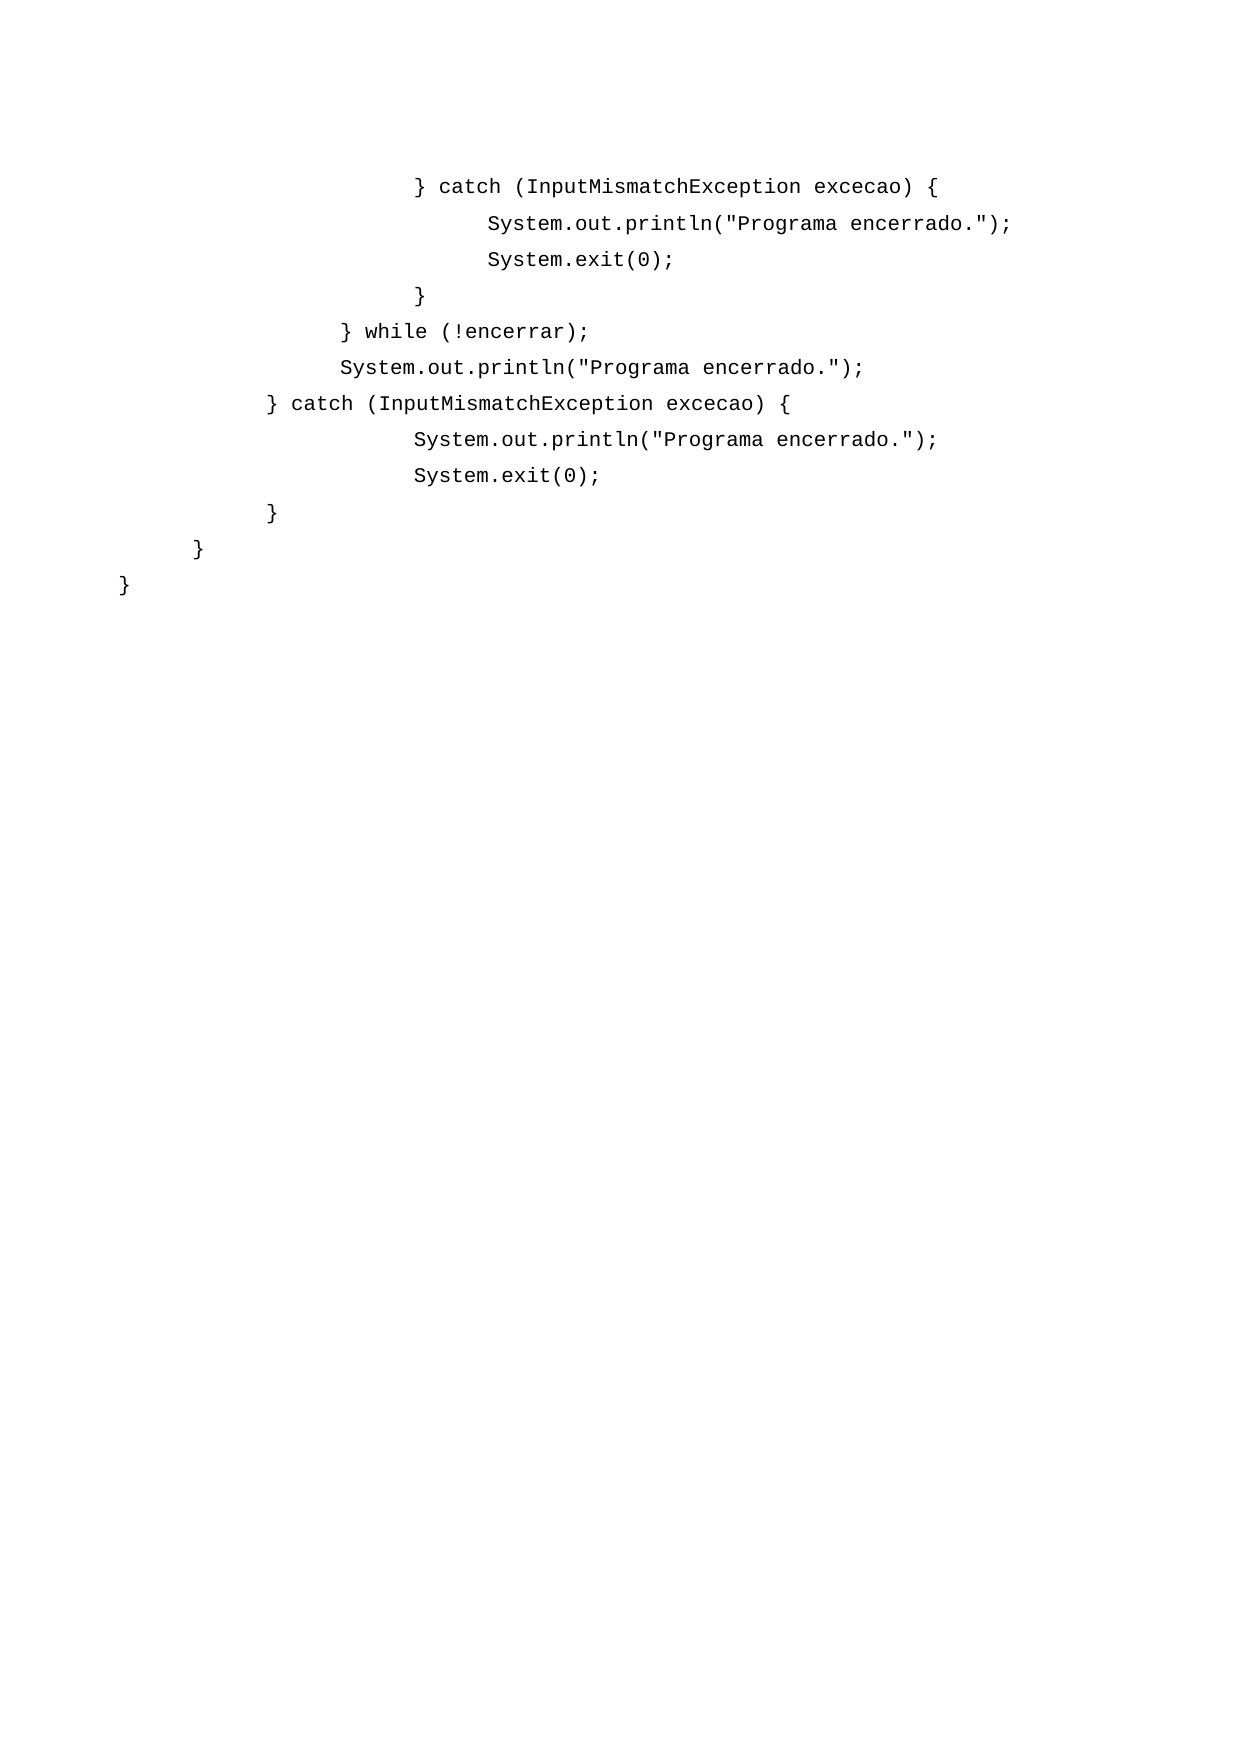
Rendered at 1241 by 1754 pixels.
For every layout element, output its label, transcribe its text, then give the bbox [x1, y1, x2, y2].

text } catch (InputMismatchException excecao) { [118, 393, 1122, 417]
text System.exit(0); [118, 249, 1122, 272]
text } [118, 502, 1122, 525]
text } [118, 285, 1122, 308]
text } catch (InputMismatchException excecao) { [118, 176, 1122, 200]
text } [118, 574, 1122, 598]
text System.out.println("Programa encerrado."); [118, 429, 1122, 453]
text } while (!encerrar); [118, 321, 1122, 344]
text } [118, 538, 1122, 561]
text System.out.println("Programa encerrado."); [118, 212, 1122, 236]
text System.exit(0); [118, 466, 1122, 489]
text System.out.println("Programa encerrado."); [118, 357, 1122, 381]
